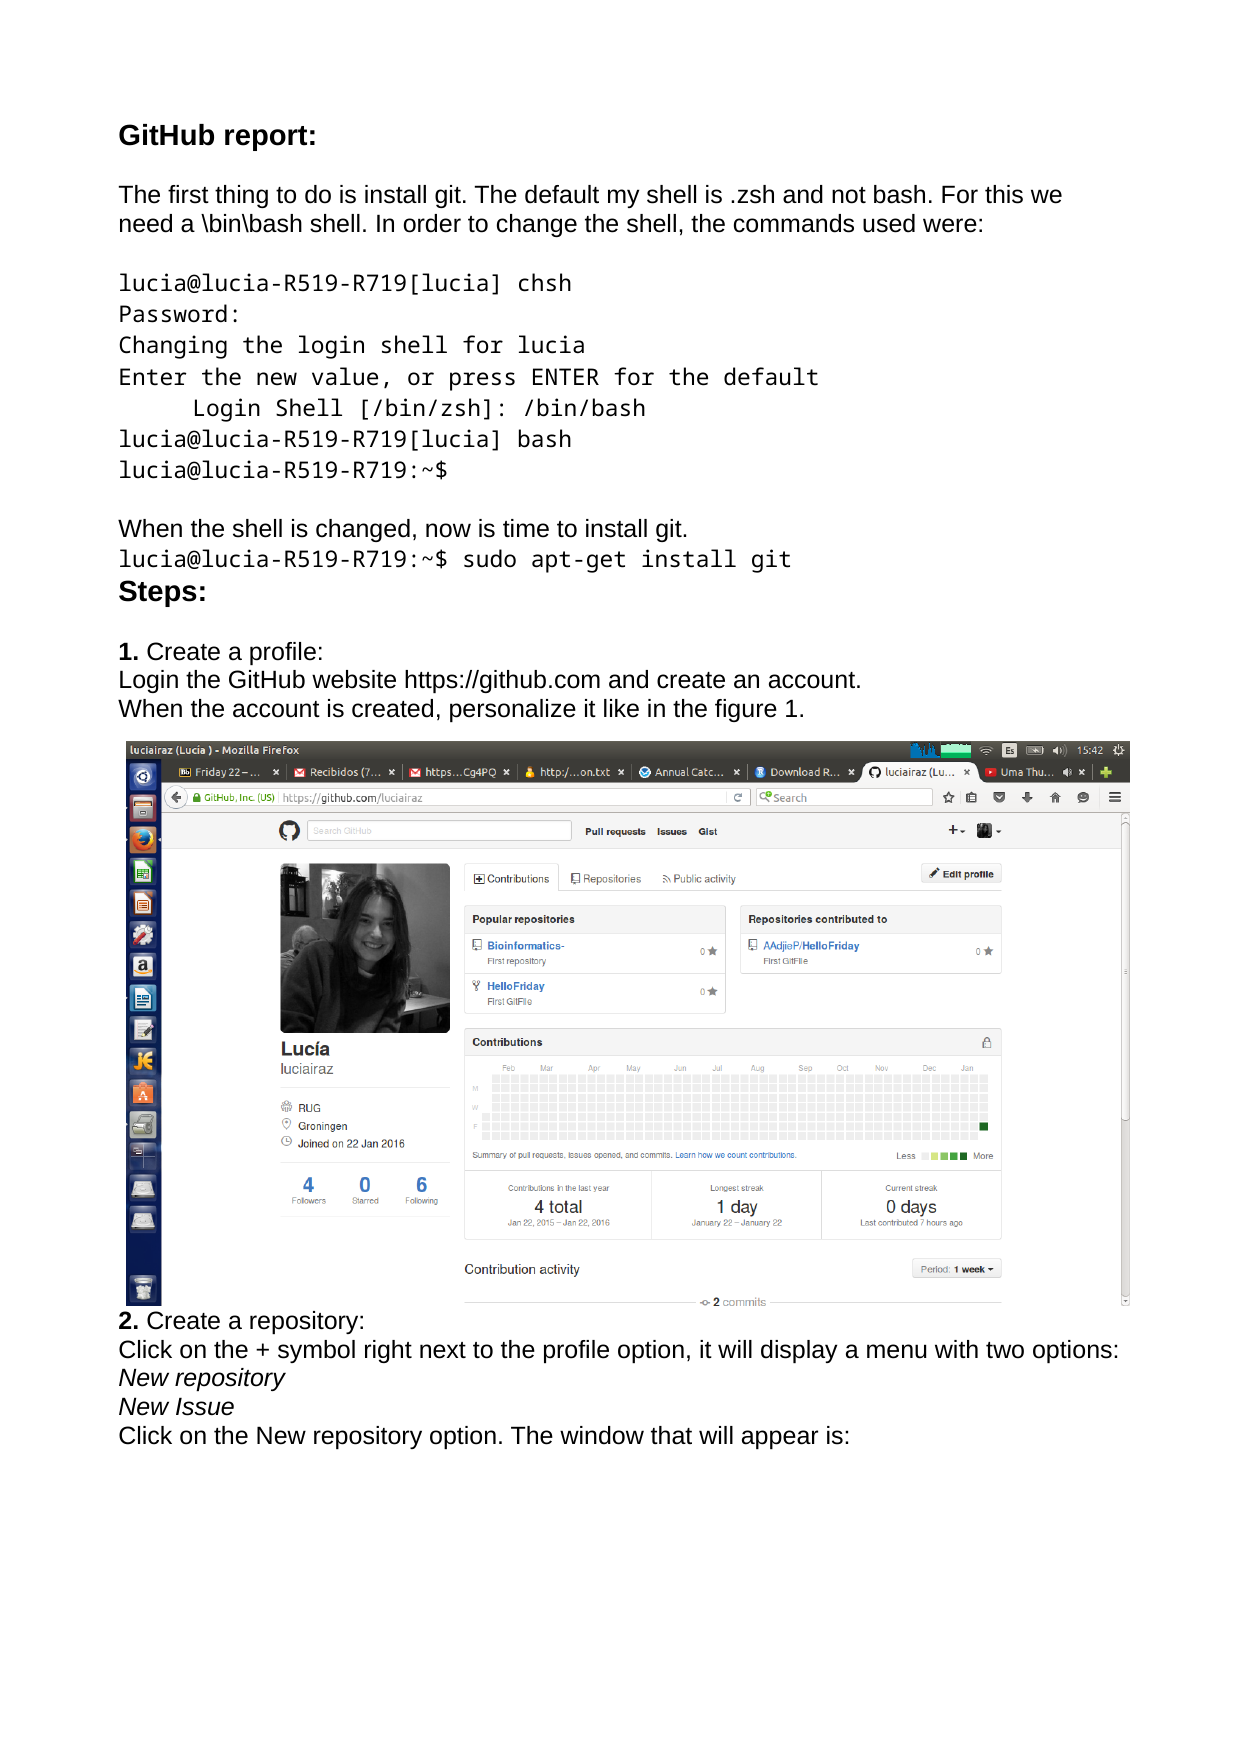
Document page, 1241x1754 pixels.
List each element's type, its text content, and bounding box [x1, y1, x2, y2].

text lucia@lucia-R519-R719:~$ [118, 454, 1122, 485]
text Enter the new value, or press ENTER for the default [118, 360, 1122, 392]
text When the account is created, personalize it like in the figure 1. [118, 694, 1122, 723]
text 1. Create a profile: [118, 636, 1122, 665]
text 2. Create a repository: [118, 1189, 1122, 1334]
text When the shell is changed, now is time to install git. [118, 514, 1122, 543]
text Changing the login shell for lucia [118, 329, 1122, 360]
text New repository [118, 1363, 1122, 1392]
picture [126, 741, 1130, 1306]
text New Issue [118, 1392, 1122, 1421]
text Steps: [118, 574, 1122, 608]
text Login Shell [/bin/zsh]: /bin/bash [118, 392, 1122, 423]
text Password: [118, 298, 1122, 329]
text lucia@lucia-R519-R719:~$ sudo apt-get install git [118, 543, 1122, 574]
text GitHub report: [118, 118, 1122, 152]
text lucia@lucia-R519-R719[lucia] chsh [118, 267, 1122, 298]
text The first thing to do is install git. The default my shell is .zsh and not bash. For this we need a \bin\bash shell. In order to change the shell, the commands used were: [118, 180, 1122, 238]
text Click on the New repository option. The window that will appear is: [118, 1421, 1122, 1449]
text Click on the + symbol right next to the profile option, it will display a menu with two options: [118, 1334, 1122, 1363]
text Login the GitHub website https://github.com and create an account. [118, 665, 1122, 694]
text lucia@lucia-R519-R719[lucia] bash [118, 423, 1122, 454]
